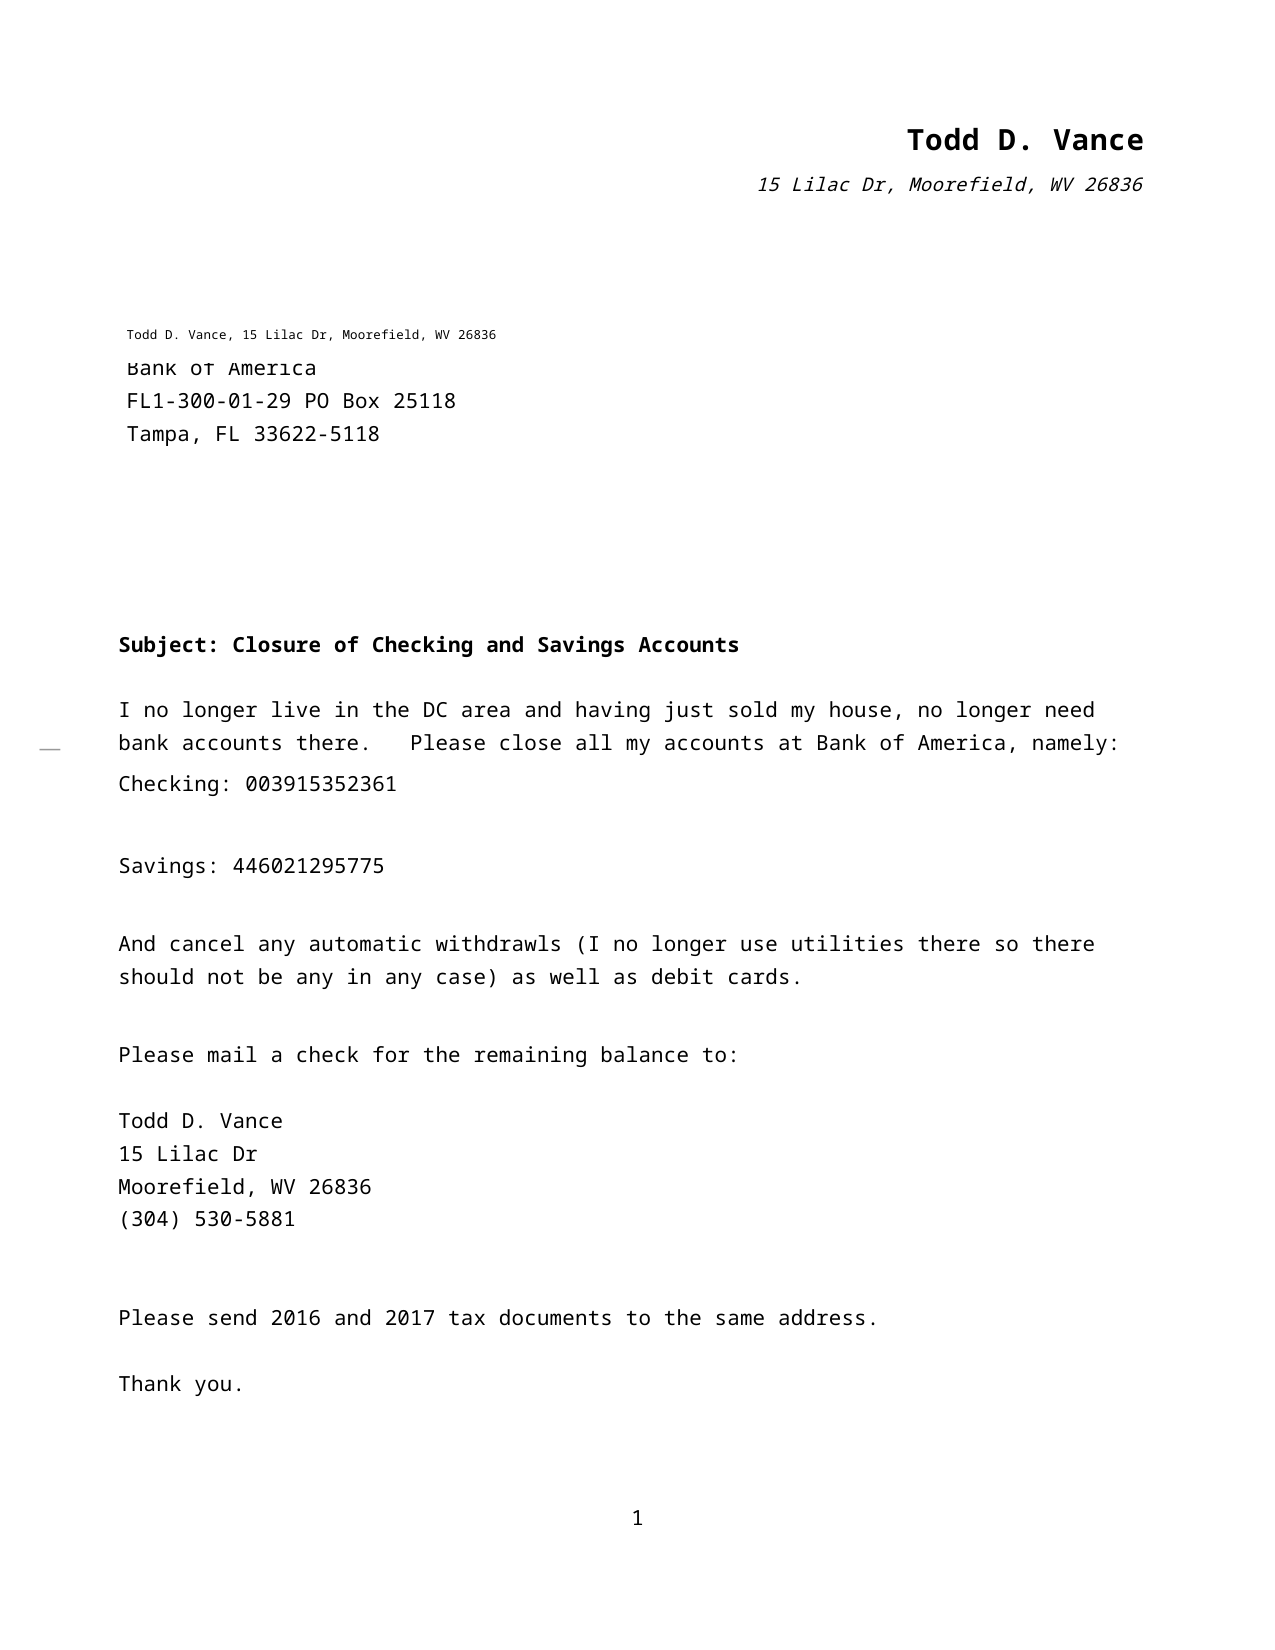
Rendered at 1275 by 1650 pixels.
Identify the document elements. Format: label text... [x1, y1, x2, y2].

text Todd D. Vance, 15 Lilac Dr, Moorefield, WV 26836 [126, 326, 633, 343]
text Tampa, FL 33622-5118 [126, 419, 594, 447]
text 15 Lilac Dr [118, 1139, 1157, 1167]
text I no longer live in the DC area and having just sold my house, no longer need bank accounts there. Please close all my accounts at Bank of America, namely: [118, 695, 1157, 757]
text FL1-300-01-29 PO Box 25118 [126, 386, 594, 415]
text Bank of America [126, 363, 594, 382]
text Moorefield, WV 26836 [118, 1172, 1157, 1200]
text Thank you. [118, 1368, 1157, 1397]
text Todd D. Vance [118, 1106, 1157, 1134]
text Subject: Closure of Checking and Savings Accounts [118, 629, 1157, 658]
text Checking: 003915352361 [118, 769, 1157, 798]
text (304) 530-5881 [118, 1204, 1157, 1233]
text Todd D. Vance [391, 119, 1144, 159]
text And cancel any automatic withdrawls (I no longer use utilities there so there should not be any in any case) as well as debit cards. [118, 929, 1157, 991]
text — [39, 741, 105, 760]
text 15 Lilac Dr, Moorefield, WV 26836 [391, 171, 1144, 197]
text Savings: 446021295775 [118, 851, 1157, 880]
text Please send 2016 and 2017 tax documents to the same address. [118, 1303, 1157, 1331]
text Please mail a check for the remaining balance to: [118, 1040, 1157, 1069]
